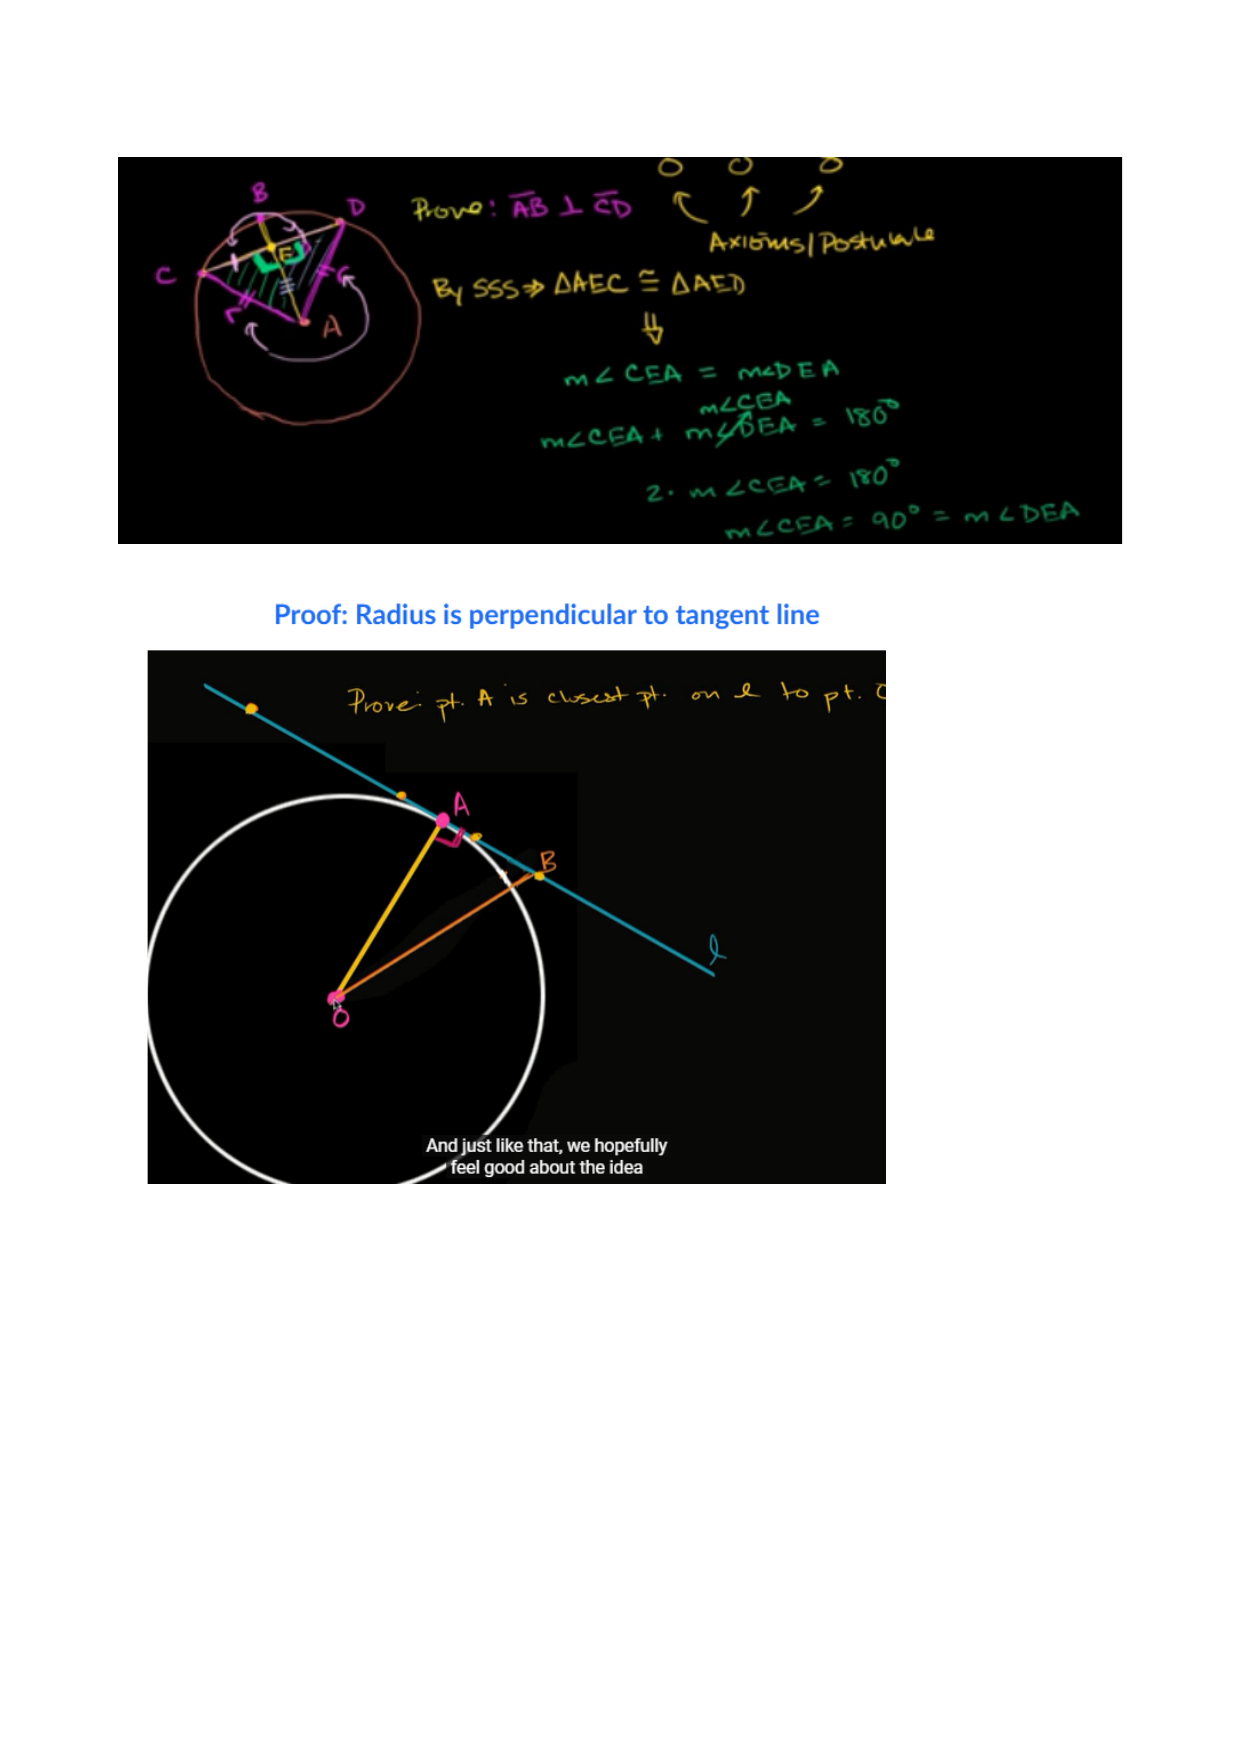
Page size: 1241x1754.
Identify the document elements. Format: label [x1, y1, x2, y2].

picture [118, 157, 1123, 544]
picture [147, 583, 886, 1184]
